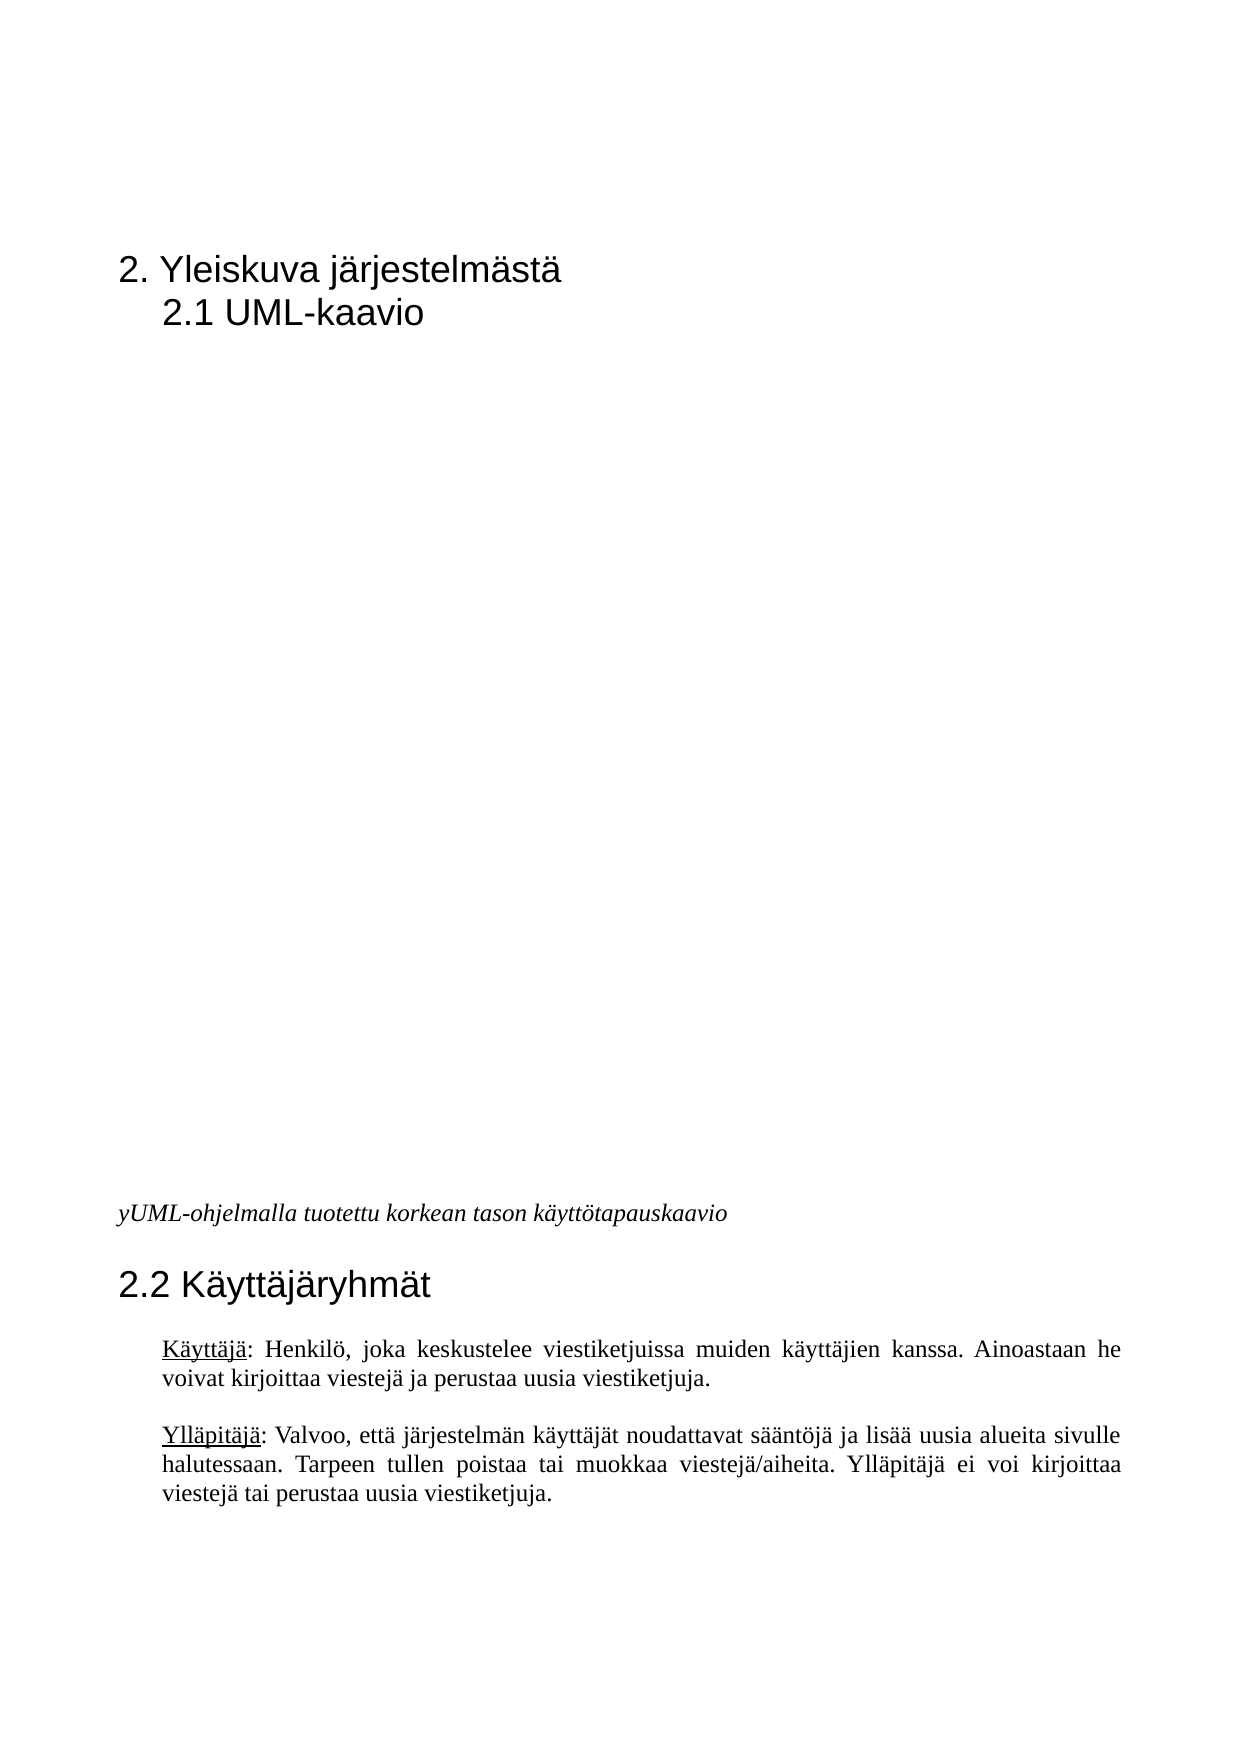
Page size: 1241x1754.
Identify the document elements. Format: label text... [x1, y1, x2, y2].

text Käyttäjä: Henkilö, joka keskustelee viestiketjuissa muiden käyttäjien kanssa. Ainoastaan he voivat kirjoittaa viestejä ja perustaa uusia viestiketjuja. [162, 1334, 1122, 1391]
text 2.2 Käyttäjäryhmät [118, 1227, 1122, 1305]
text Ylläpitäjä: Valvoo, että järjestelmän käyttäjät noudattavat sääntöjä ja lisää uusia alueita sivulle halutessaan. Tarpeen tullen poistaa tai muokkaa viestejä/aiheita. Ylläpitäjä ei voi kirjoittaa viestejä tai perustaa uusia viestiketjuja. [162, 1420, 1122, 1506]
text yUML-ohjelmalla tuotettu korkean tason käyttötapauskaavio [118, 346, 1122, 1227]
text [118, 334, 1122, 346]
text 2.1 UML-kaavio [162, 291, 1122, 334]
text 2. Yleiskuva järjestelmästä [118, 247, 1122, 291]
